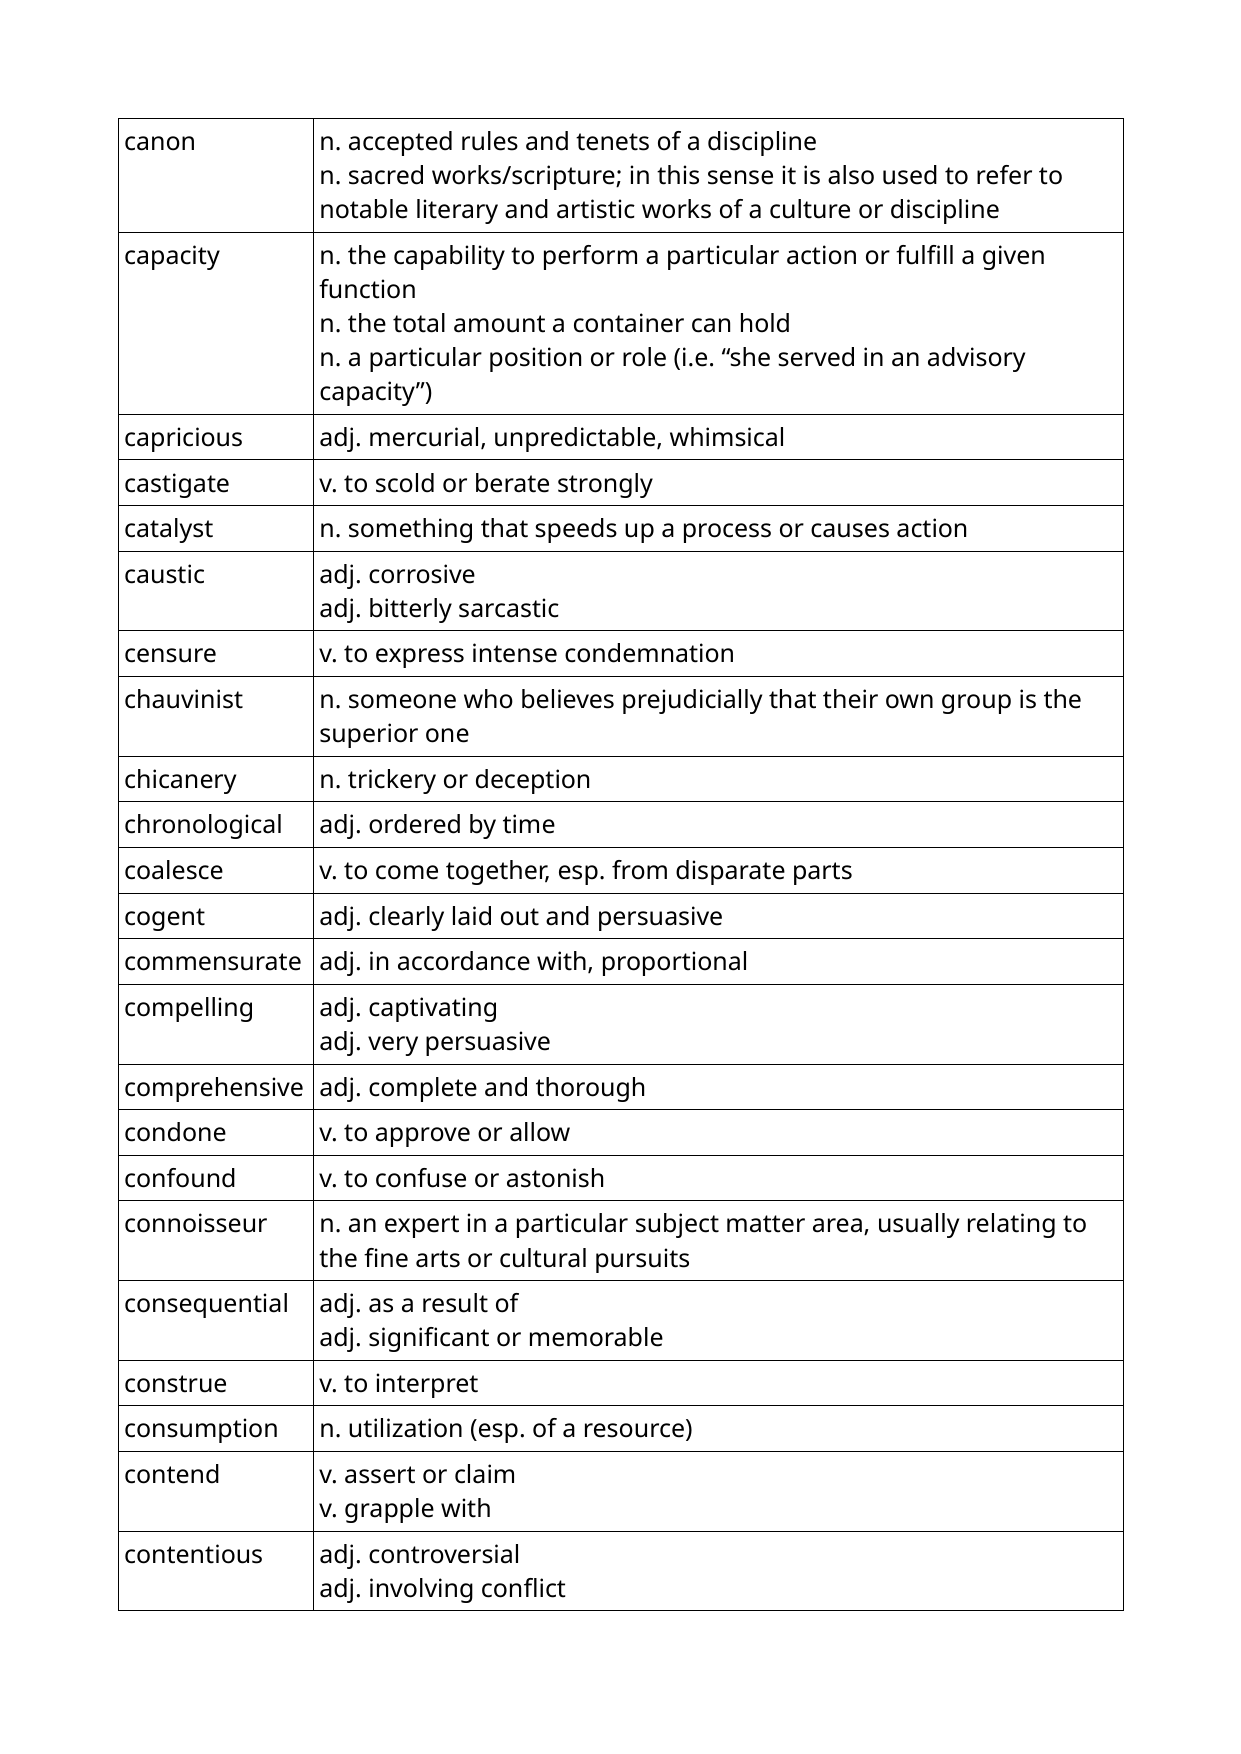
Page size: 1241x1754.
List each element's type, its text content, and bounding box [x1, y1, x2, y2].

table_cell adj. as a result of adj. significant or memorable [314, 1281, 1123, 1360]
table_cell catalyst [119, 506, 313, 551]
table_cell canon [119, 119, 313, 232]
table_cell condone [119, 1110, 313, 1155]
table_cell adj. in accordance with, proportional [314, 939, 1123, 984]
table_cell construe [119, 1361, 313, 1405]
table_cell chronological [119, 802, 313, 847]
table_cell n. the capability to perform a particular action or fulfill a given function n. the total amount a container can hold n. a particular position or role (i.e. “she served in an advisory capacity”) [314, 233, 1123, 414]
table_cell adj. mercurial, unpredictable, whimsical [314, 415, 1123, 459]
table_cell v. to come together, esp. from disparate parts [314, 848, 1123, 892]
table_cell chicanery [119, 757, 313, 801]
table_cell n. trickery or deception [314, 757, 1123, 801]
table_cell n. an expert in a particular subject matter area, usually relating to the fine arts or cultural pursuits [314, 1201, 1123, 1280]
table_cell adj. captivating adj. very persuasive [314, 985, 1123, 1063]
table_cell n. accepted rules and tenets of a discipline n. sacred works/scripture; in this sense it is also used to refer to notable literary and artistic works of a culture or discipline [314, 119, 1123, 232]
table_cell commensurate [119, 939, 313, 984]
table_cell capricious [119, 415, 313, 459]
table_cell consequential [119, 1281, 313, 1360]
table_cell contentious [119, 1532, 313, 1610]
table_cell coalesce [119, 848, 313, 892]
table_cell n. someone who believes prejudicially that their own group is the superior one [314, 677, 1123, 756]
table_cell contend [119, 1452, 313, 1531]
table_cell adj. complete and thorough [314, 1065, 1123, 1109]
table_cell n. utilization (esp. of a resource) [314, 1406, 1123, 1451]
table_cell comprehensive [119, 1065, 313, 1109]
table_cell compelling [119, 985, 313, 1063]
table_cell adj. corrosive adj. bitterly sarcastic [314, 552, 1123, 630]
table_cell connoisseur [119, 1201, 313, 1280]
table_cell adj. ordered by time [314, 802, 1123, 847]
table_cell v. to scold or berate strongly [314, 460, 1123, 505]
table_cell castigate [119, 460, 313, 505]
table_cell v. assert or claim v. grapple with [314, 1452, 1123, 1531]
table_cell censure [119, 631, 313, 676]
table_cell v. to express intense condemnation [314, 631, 1123, 676]
table_cell consumption [119, 1406, 313, 1451]
table_cell confound [119, 1156, 313, 1200]
table_cell n. something that speeds up a process or causes action [314, 506, 1123, 551]
table_cell adj. controversial adj. involving conflict [314, 1532, 1123, 1610]
table_cell v. to confuse or astonish [314, 1156, 1123, 1200]
table_cell capacity [119, 233, 313, 414]
table_cell chauvinist [119, 677, 313, 756]
table_cell v. to interpret [314, 1361, 1123, 1405]
table_cell cogent [119, 894, 313, 938]
table_cell adj. clearly laid out and persuasive [314, 894, 1123, 938]
table_cell v. to approve or allow [314, 1110, 1123, 1155]
table_cell caustic [119, 552, 313, 630]
